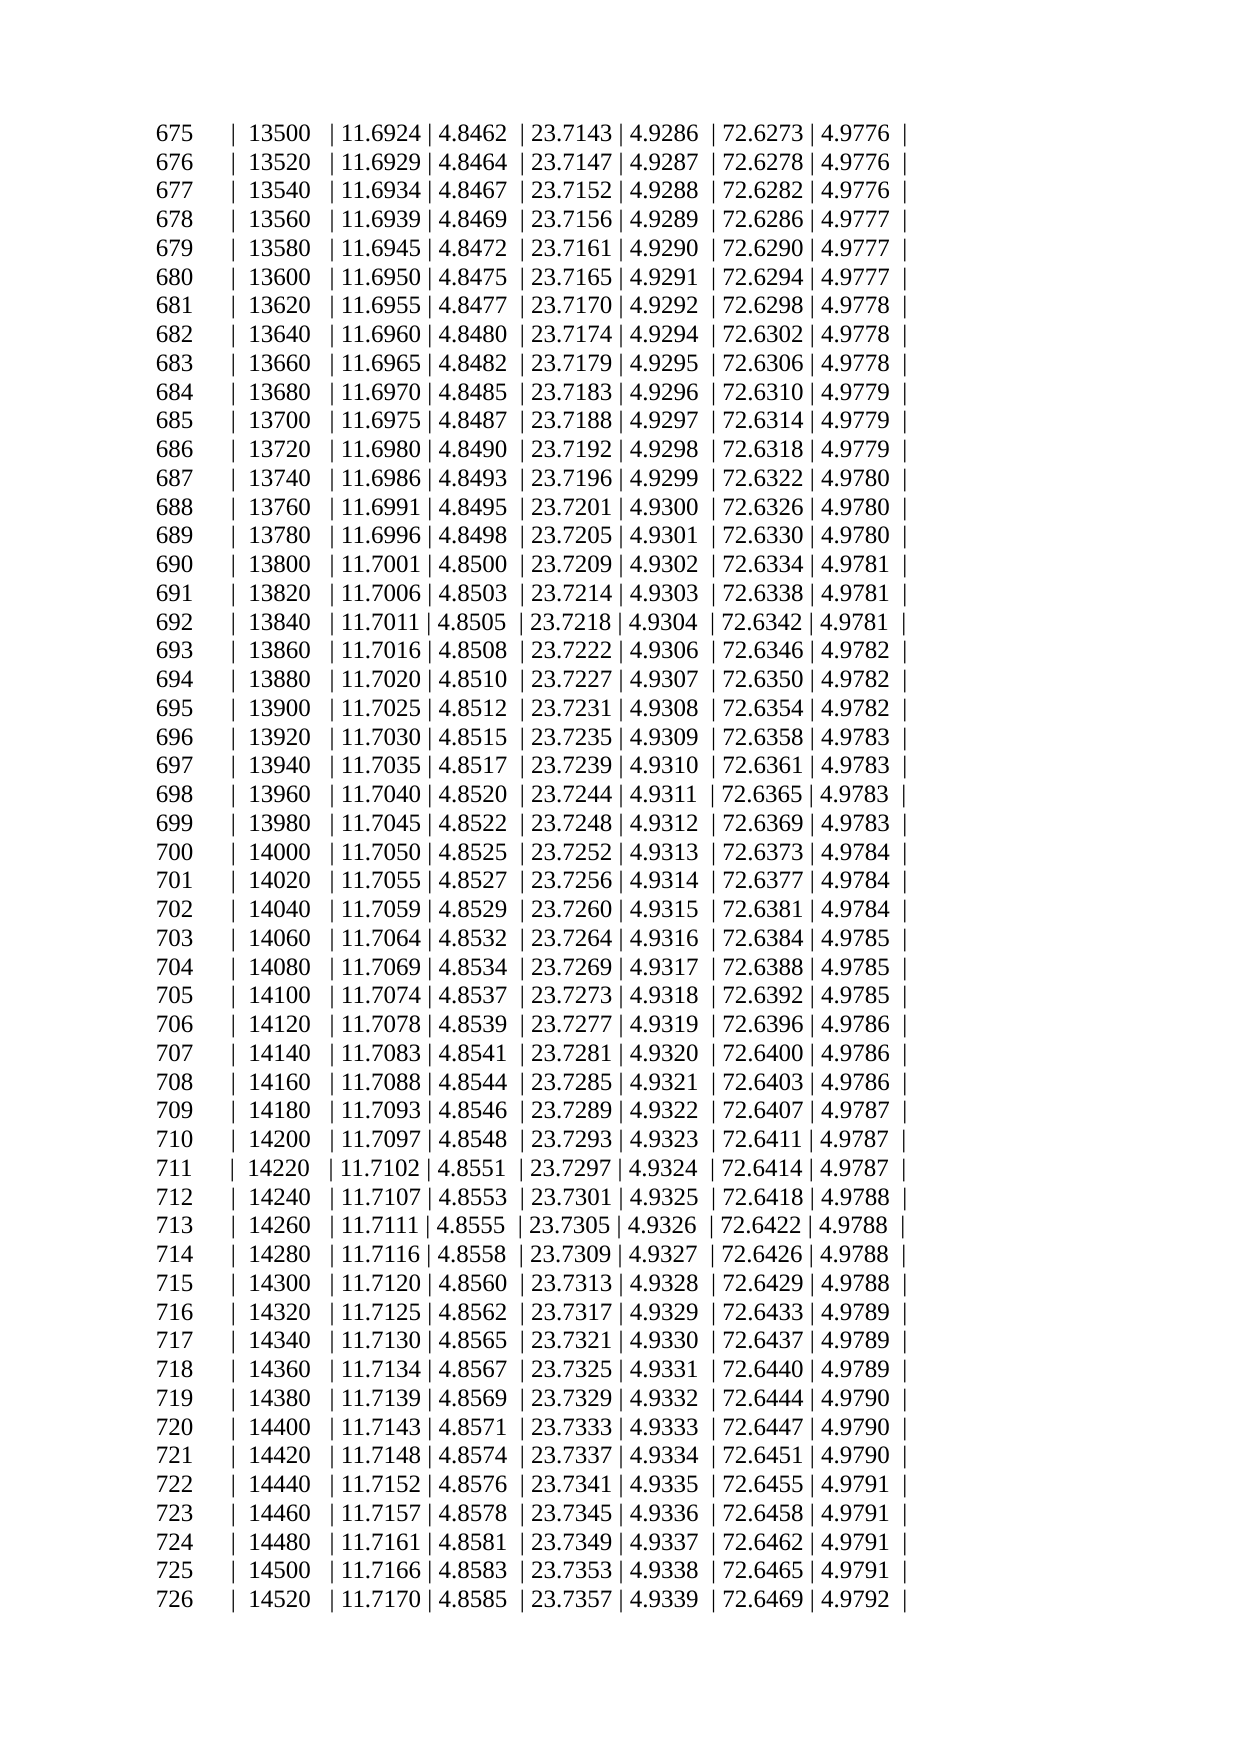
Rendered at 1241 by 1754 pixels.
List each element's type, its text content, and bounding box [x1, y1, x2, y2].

text 700 | 14000 | 11.7050 | 4.8525 | 23.7252 | 4.9313 | 72.6373 | 4.9784 | [118, 837, 1122, 866]
text 726 | 14520 | 11.7170 | 4.8585 | 23.7357 | 4.9339 | 72.6469 | 4.9792 | [118, 1584, 1122, 1613]
text 684 | 13680 | 11.6970 | 4.8485 | 23.7183 | 4.9296 | 72.6310 | 4.9779 | [118, 377, 1122, 406]
text 718 | 14360 | 11.7134 | 4.8567 | 23.7325 | 4.9331 | 72.6440 | 4.9789 | [118, 1354, 1122, 1383]
text 685 | 13700 | 11.6975 | 4.8487 | 23.7188 | 4.9297 | 72.6314 | 4.9779 | [118, 406, 1122, 434]
text 712 | 14240 | 11.7107 | 4.8553 | 23.7301 | 4.9325 | 72.6418 | 4.9788 | [118, 1182, 1122, 1211]
text 699 | 13980 | 11.7045 | 4.8522 | 23.7248 | 4.9312 | 72.6369 | 4.9783 | [118, 808, 1122, 837]
text 719 | 14380 | 11.7139 | 4.8569 | 23.7329 | 4.9332 | 72.6444 | 4.9790 | [118, 1383, 1122, 1412]
text 697 | 13940 | 11.7035 | 4.8517 | 23.7239 | 4.9310 | 72.6361 | 4.9783 | [118, 751, 1122, 779]
text 709 | 14180 | 11.7093 | 4.8546 | 23.7289 | 4.9322 | 72.6407 | 4.9787 | [118, 1096, 1122, 1124]
text 698 | 13960 | 11.7040 | 4.8520 | 23.7244 | 4.9311 | 72.6365 | 4.9783 | [118, 779, 1122, 808]
text 688 | 13760 | 11.6991 | 4.8495 | 23.7201 | 4.9300 | 72.6326 | 4.9780 | [118, 492, 1122, 521]
text 716 | 14320 | 11.7125 | 4.8562 | 23.7317 | 4.9329 | 72.6433 | 4.9789 | [118, 1297, 1122, 1326]
text 706 | 14120 | 11.7078 | 4.8539 | 23.7277 | 4.9319 | 72.6396 | 4.9786 | [118, 1009, 1122, 1038]
text 678 | 13560 | 11.6939 | 4.8469 | 23.7156 | 4.9289 | 72.6286 | 4.9777 | [118, 204, 1122, 233]
text 677 | 13540 | 11.6934 | 4.8467 | 23.7152 | 4.9288 | 72.6282 | 4.9776 | [118, 176, 1122, 204]
text 722 | 14440 | 11.7152 | 4.8576 | 23.7341 | 4.9335 | 72.6455 | 4.9791 | [118, 1469, 1122, 1498]
text 705 | 14100 | 11.7074 | 4.8537 | 23.7273 | 4.9318 | 72.6392 | 4.9785 | [118, 981, 1122, 1009]
text 694 | 13880 | 11.7020 | 4.8510 | 23.7227 | 4.9307 | 72.6350 | 4.9782 | [118, 664, 1122, 693]
text 714 | 14280 | 11.7116 | 4.8558 | 23.7309 | 4.9327 | 72.6426 | 4.9788 | [118, 1239, 1122, 1268]
text 690 | 13800 | 11.7001 | 4.8500 | 23.7209 | 4.9302 | 72.6334 | 4.9781 | [118, 549, 1122, 578]
text 702 | 14040 | 11.7059 | 4.8529 | 23.7260 | 4.9315 | 72.6381 | 4.9784 | [118, 894, 1122, 923]
text 683 | 13660 | 11.6965 | 4.8482 | 23.7179 | 4.9295 | 72.6306 | 4.9778 | [118, 348, 1122, 377]
text 715 | 14300 | 11.7120 | 4.8560 | 23.7313 | 4.9328 | 72.6429 | 4.9788 | [118, 1268, 1122, 1297]
text 710 | 14200 | 11.7097 | 4.8548 | 23.7293 | 4.9323 | 72.6411 | 4.9787 | [118, 1124, 1122, 1153]
text 701 | 14020 | 11.7055 | 4.8527 | 23.7256 | 4.9314 | 72.6377 | 4.9784 | [118, 866, 1122, 894]
text 686 | 13720 | 11.6980 | 4.8490 | 23.7192 | 4.9298 | 72.6318 | 4.9779 | [118, 434, 1122, 463]
text 679 | 13580 | 11.6945 | 4.8472 | 23.7161 | 4.9290 | 72.6290 | 4.9777 | [118, 233, 1122, 262]
text 693 | 13860 | 11.7016 | 4.8508 | 23.7222 | 4.9306 | 72.6346 | 4.9782 | [118, 636, 1122, 664]
text 711 | 14220 | 11.7102 | 4.8551 | 23.7297 | 4.9324 | 72.6414 | 4.9787 | [118, 1153, 1122, 1182]
text 681 | 13620 | 11.6955 | 4.8477 | 23.7170 | 4.9292 | 72.6298 | 4.9778 | [118, 291, 1122, 319]
text 704 | 14080 | 11.7069 | 4.8534 | 23.7269 | 4.9317 | 72.6388 | 4.9785 | [118, 952, 1122, 981]
text 676 | 13520 | 11.6929 | 4.8464 | 23.7147 | 4.9287 | 72.6278 | 4.9776 | [118, 147, 1122, 176]
text 707 | 14140 | 11.7083 | 4.8541 | 23.7281 | 4.9320 | 72.6400 | 4.9786 | [118, 1038, 1122, 1067]
text 689 | 13780 | 11.6996 | 4.8498 | 23.7205 | 4.9301 | 72.6330 | 4.9780 | [118, 521, 1122, 549]
text 692 | 13840 | 11.7011 | 4.8505 | 23.7218 | 4.9304 | 72.6342 | 4.9781 | [118, 607, 1122, 636]
text 680 | 13600 | 11.6950 | 4.8475 | 23.7165 | 4.9291 | 72.6294 | 4.9777 | [118, 262, 1122, 291]
text 725 | 14500 | 11.7166 | 4.8583 | 23.7353 | 4.9338 | 72.6465 | 4.9791 | [118, 1556, 1122, 1584]
text 696 | 13920 | 11.7030 | 4.8515 | 23.7235 | 4.9309 | 72.6358 | 4.9783 | [118, 722, 1122, 751]
text 703 | 14060 | 11.7064 | 4.8532 | 23.7264 | 4.9316 | 72.6384 | 4.9785 | [118, 923, 1122, 952]
text 695 | 13900 | 11.7025 | 4.8512 | 23.7231 | 4.9308 | 72.6354 | 4.9782 | [118, 693, 1122, 722]
text 713 | 14260 | 11.7111 | 4.8555 | 23.7305 | 4.9326 | 72.6422 | 4.9788 | [118, 1211, 1122, 1239]
text 675 | 13500 | 11.6924 | 4.8462 | 23.7143 | 4.9286 | 72.6273 | 4.9776 | [118, 118, 1122, 147]
text 724 | 14480 | 11.7161 | 4.8581 | 23.7349 | 4.9337 | 72.6462 | 4.9791 | [118, 1527, 1122, 1556]
text 708 | 14160 | 11.7088 | 4.8544 | 23.7285 | 4.9321 | 72.6403 | 4.9786 | [118, 1067, 1122, 1096]
text 687 | 13740 | 11.6986 | 4.8493 | 23.7196 | 4.9299 | 72.6322 | 4.9780 | [118, 463, 1122, 492]
text 691 | 13820 | 11.7006 | 4.8503 | 23.7214 | 4.9303 | 72.6338 | 4.9781 | [118, 578, 1122, 607]
text 720 | 14400 | 11.7143 | 4.8571 | 23.7333 | 4.9333 | 72.6447 | 4.9790 | [118, 1412, 1122, 1441]
text 721 | 14420 | 11.7148 | 4.8574 | 23.7337 | 4.9334 | 72.6451 | 4.9790 | [118, 1441, 1122, 1469]
text 723 | 14460 | 11.7157 | 4.8578 | 23.7345 | 4.9336 | 72.6458 | 4.9791 | [118, 1498, 1122, 1527]
text 717 | 14340 | 11.7130 | 4.8565 | 23.7321 | 4.9330 | 72.6437 | 4.9789 | [118, 1326, 1122, 1354]
text 682 | 13640 | 11.6960 | 4.8480 | 23.7174 | 4.9294 | 72.6302 | 4.9778 | [118, 319, 1122, 348]
